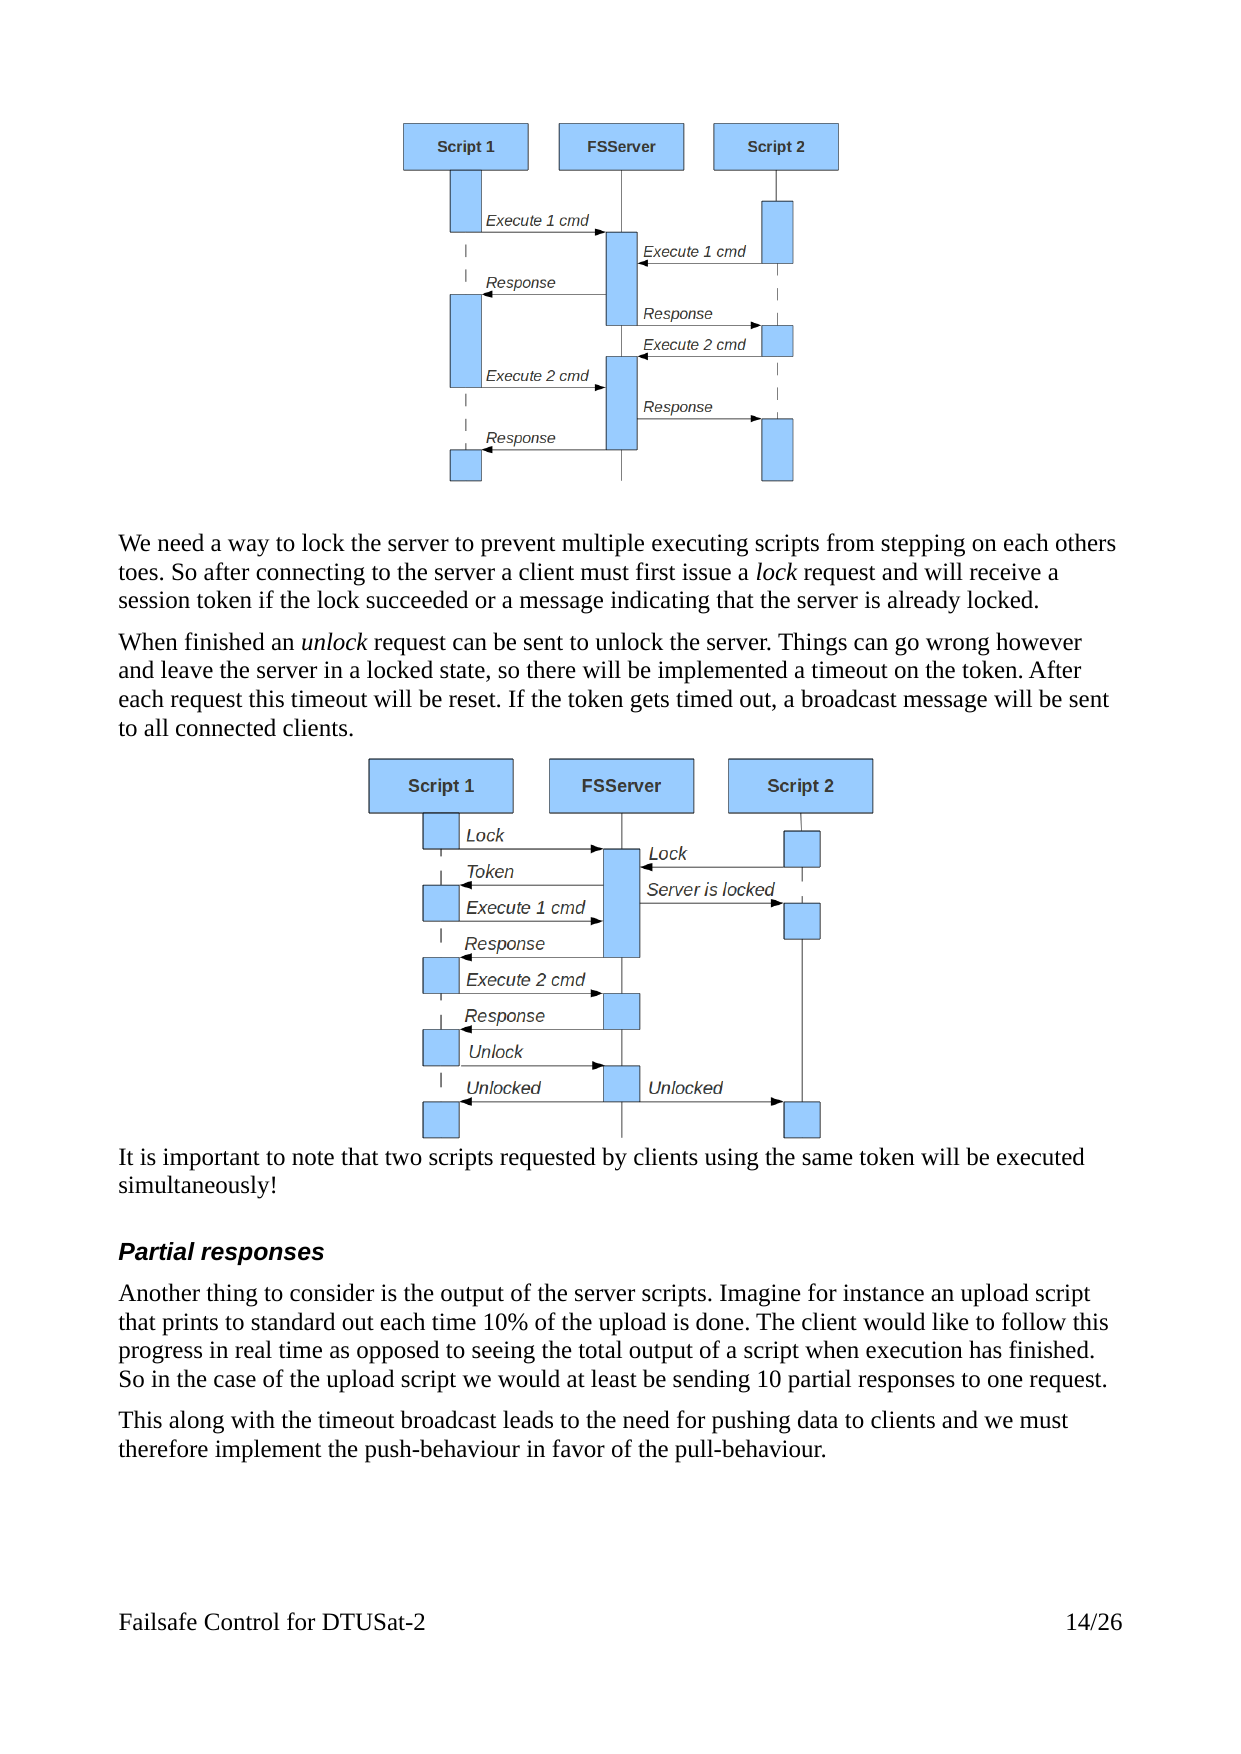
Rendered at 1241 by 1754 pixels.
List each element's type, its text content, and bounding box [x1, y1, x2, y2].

text It is important to note that two scripts requested by clients using the same token will be executed simultaneously! [118, 754, 1122, 1199]
picture [364, 754, 877, 1142]
text This along with the timeout broadcast leads to the need for pushing data to clients and we must therefore implement the push-behaviour in favor of the pull-behaviour. [118, 1405, 1122, 1463]
subtitle Partial responses [118, 1237, 1122, 1265]
picture [398, 118, 842, 487]
text We need a way to lock the server to prevent multiple executing scripts from stepping on each others toes. So after connecting to the server a client must first issue a lock request and will receive a session token if the lock succeeded or a message indicating that the server is already locked. [118, 528, 1122, 614]
text When finished an unlock request can be sent to unlock the server. Things can go wrong however and leave the server in a locked state, so there will be implemented a timeout on the token. After each request this timeout will be reset. If the token gets timed out, a broadcast message will be sent to all connected clients. [118, 627, 1122, 742]
text Another thing to consider is the output of the server scripts. Imagine for instance an upload script that prints to standard out each time 10% of the upload is done. The client would like to follow this progress in real time as opposed to seeing the total output of a script when execution has finished. So in the case of the upload script we would at least be sending 10 partial responses to one request. [118, 1278, 1122, 1393]
